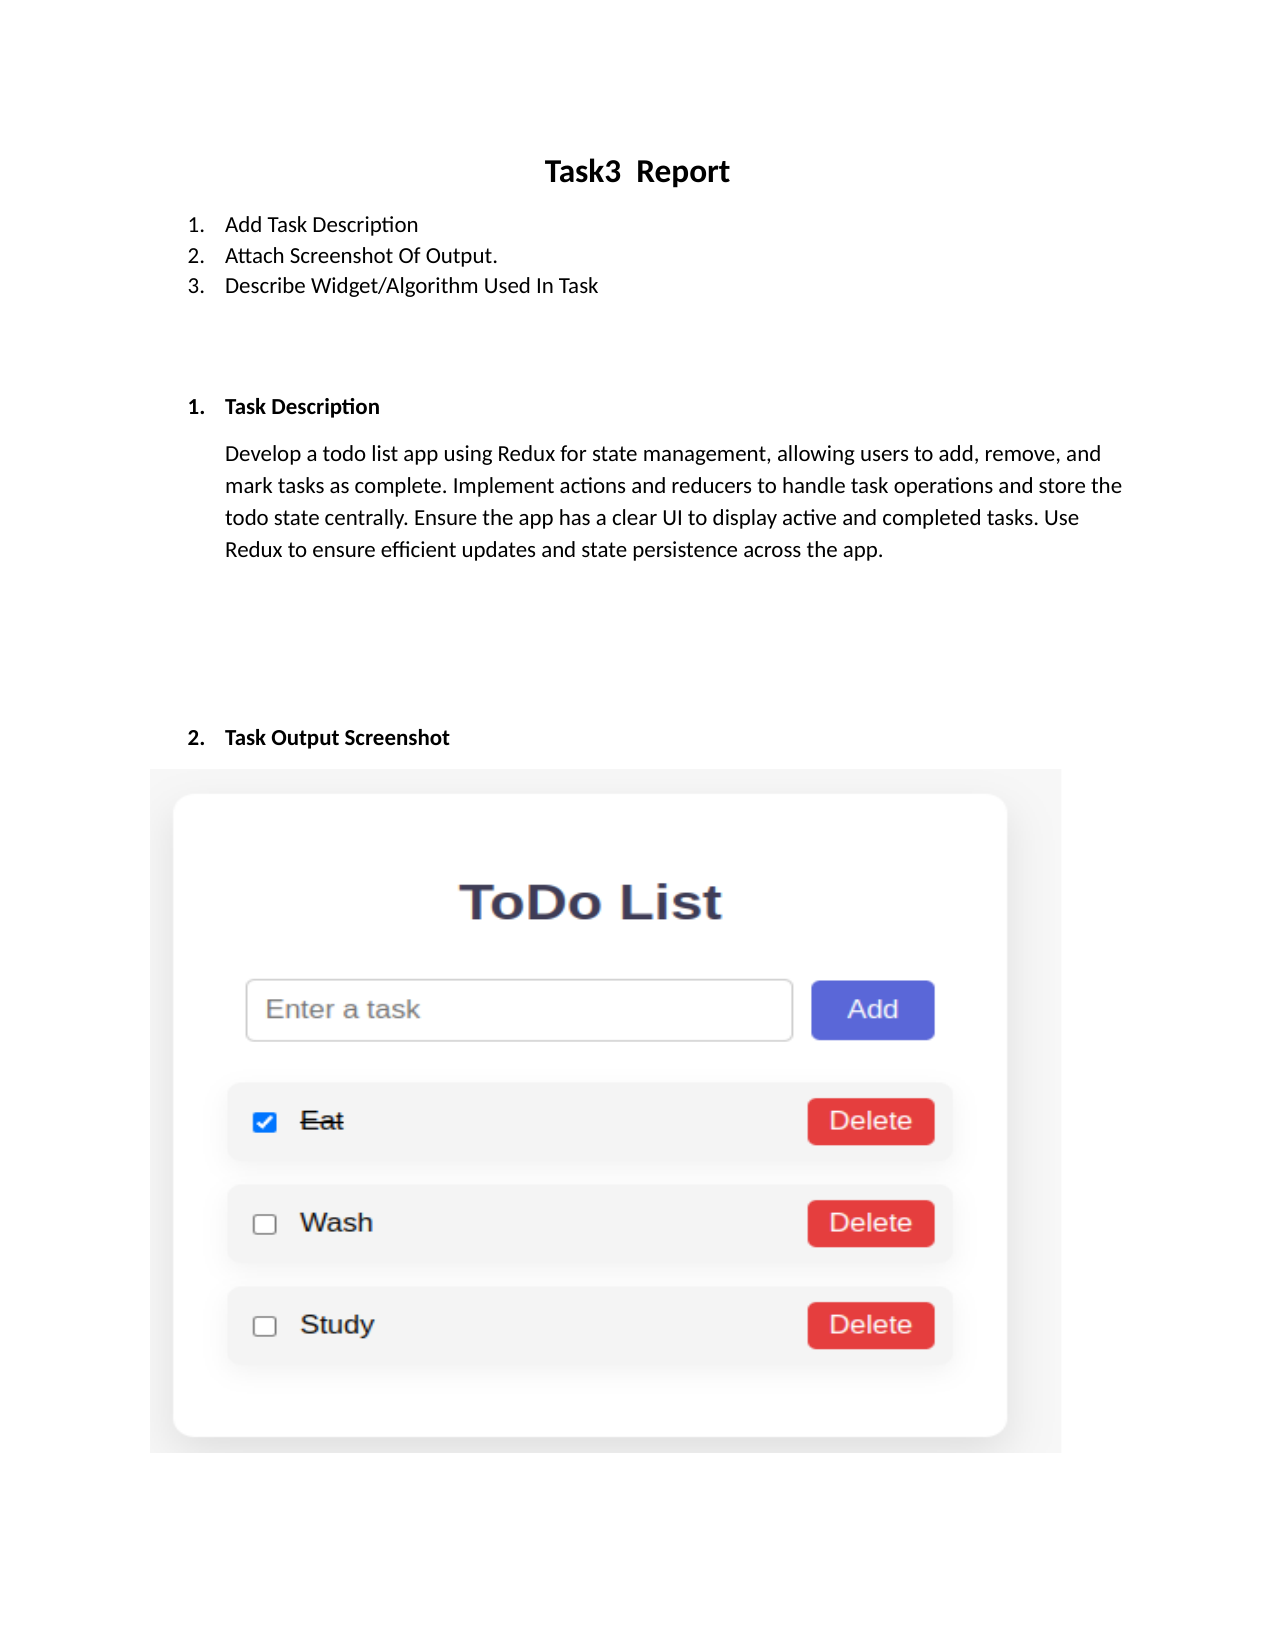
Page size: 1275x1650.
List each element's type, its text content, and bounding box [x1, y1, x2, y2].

list Task Output Screenshot [187, 723, 1125, 751]
list Attach Screenshot Of Output. [187, 241, 1125, 269]
picture [150, 769, 1062, 1453]
text Task3 Report [150, 150, 1125, 191]
list Task Description [187, 392, 1125, 420]
text Develop a todo list app using Redux for state management, allowing users to add, remove, and mark tasks as complete. Implement actions and reducers to handle task operations and store the todo state centrally. Ensure the app has a clear UI to display active and completed tasks. Use Redux to ensure efficient updates and state persistence across the app. [225, 439, 1125, 563]
list Add Task Description [187, 211, 1125, 239]
list Describe Widget/Algorithm Used In Task [187, 271, 1125, 299]
